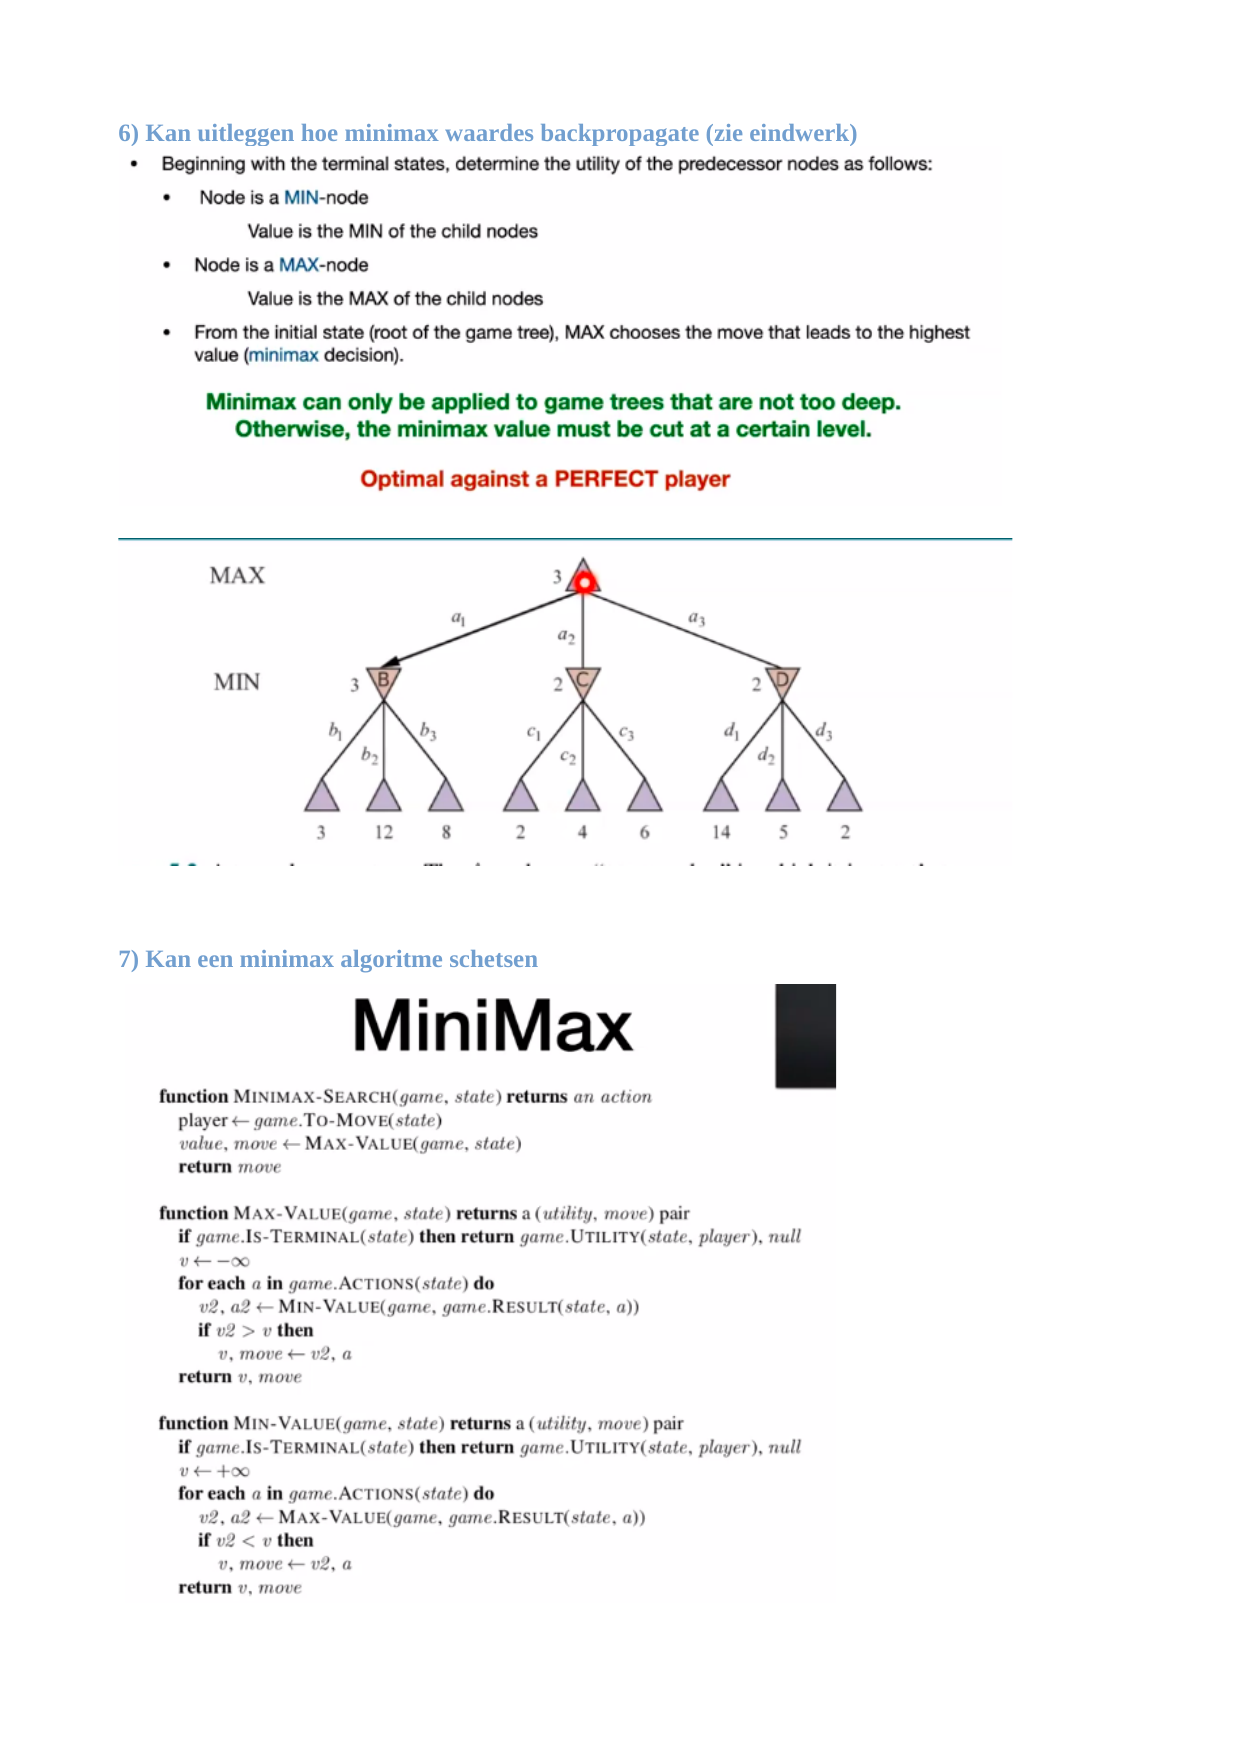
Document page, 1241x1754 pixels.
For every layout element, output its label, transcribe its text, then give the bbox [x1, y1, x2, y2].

text 6) Kan uitleggen hoe minimax waardes backpropagate (zie eindwerk) [118, 118, 1122, 147]
picture [124, 984, 837, 1603]
picture [119, 146, 1002, 506]
picture [118, 538, 1013, 866]
text 7) Kan een minimax algoritme schetsen [118, 944, 1122, 973]
